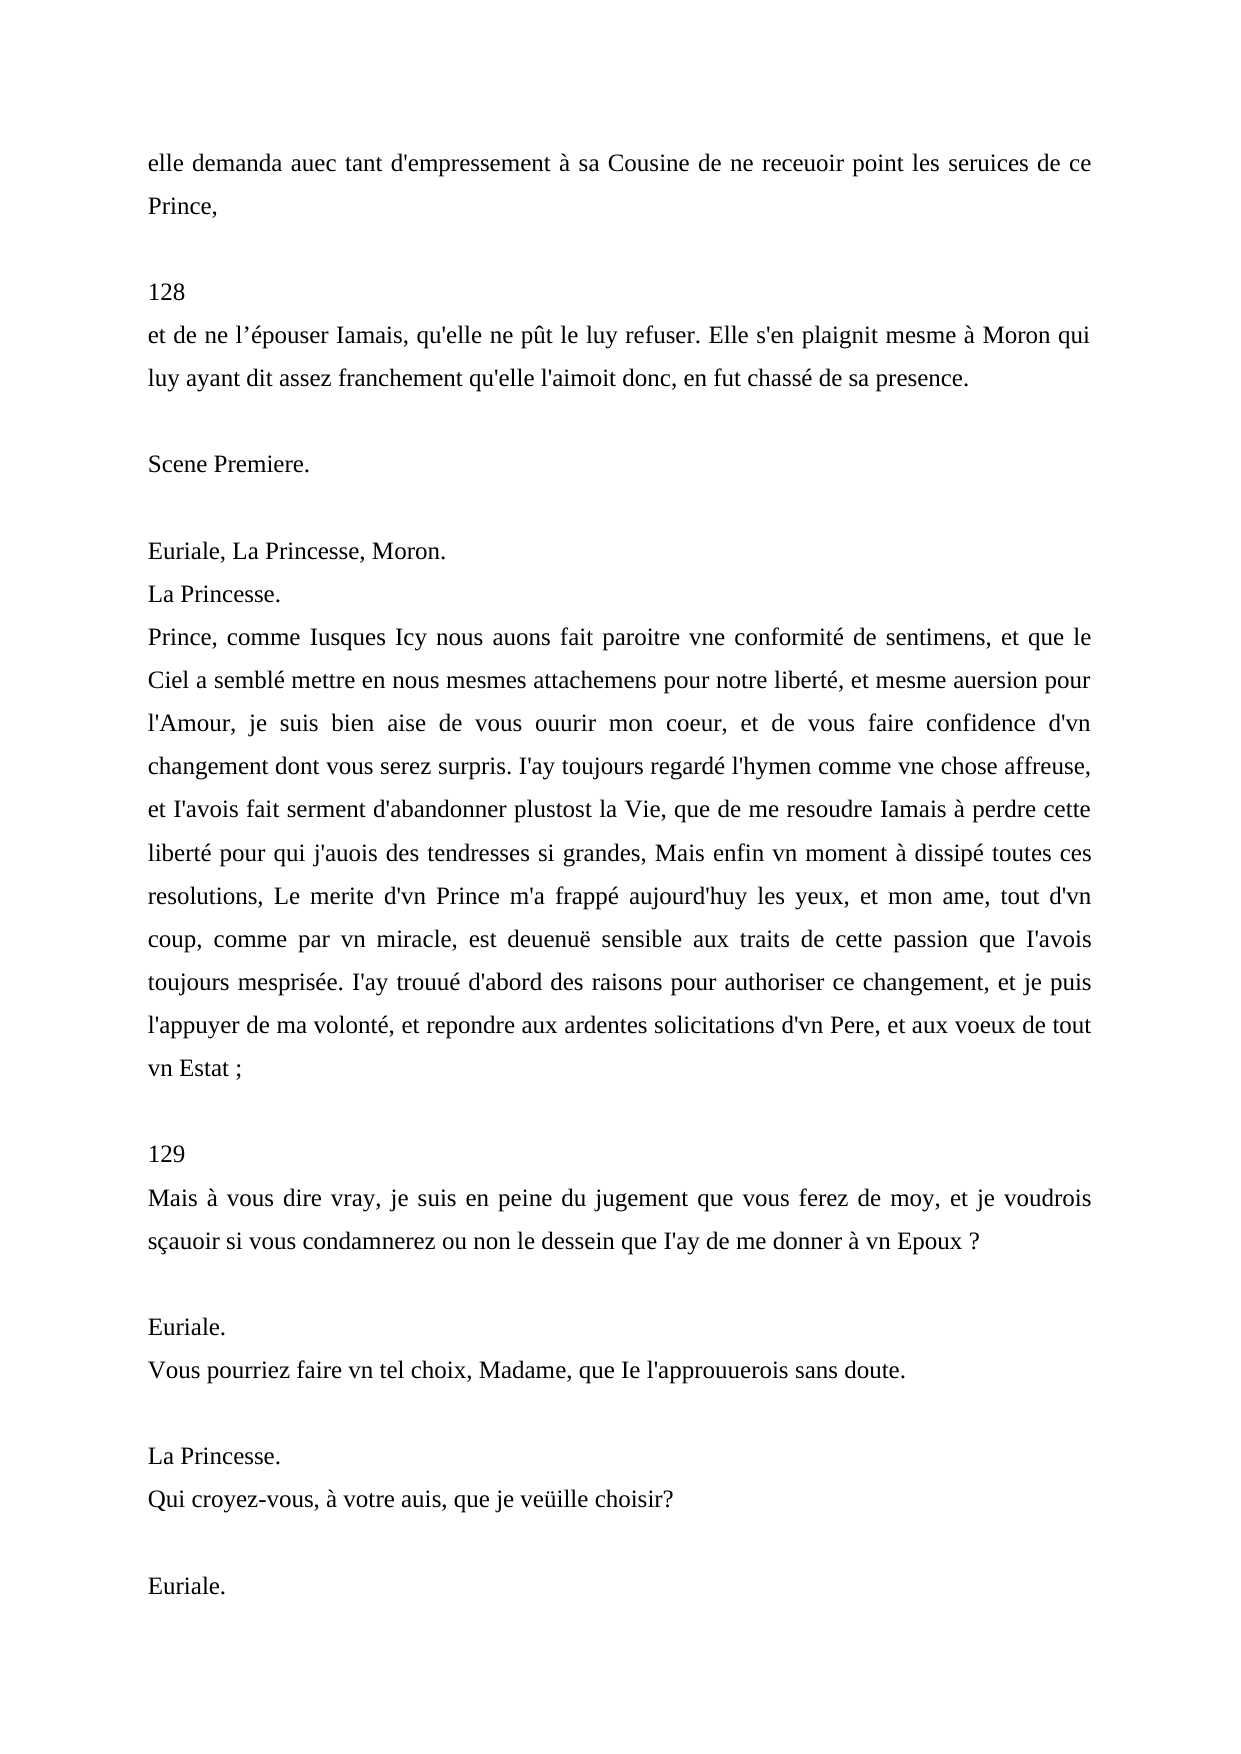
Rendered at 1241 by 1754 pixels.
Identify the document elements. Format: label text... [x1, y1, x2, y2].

text 128 [148, 277, 1093, 306]
text La Princesse. [148, 579, 1093, 608]
text Scene Premiere. [148, 449, 1093, 478]
text Euriale. [148, 1312, 1093, 1341]
text Mais à vous dire vray, je suis en peine du jugement que vous ferez de moy, et je voudrois sçauoir si vous condamnerez ou non le dessein que I'ay de me donner à vn Epoux ? [148, 1183, 1093, 1254]
text elle demanda auec tant d'empressement à sa Cousine de ne receuoir point les seruices de ce Prince, [148, 148, 1093, 219]
text Vous pourriez faire vn tel choix, Madame, que Ie l'approuuerois sans doute. [148, 1355, 1093, 1384]
text Qui croyez-vous, à votre auis, que je veüille choisir? [148, 1484, 1093, 1513]
text La Princesse. [148, 1441, 1093, 1470]
text Euriale. [148, 1571, 1093, 1599]
text 129 [148, 1139, 1093, 1168]
text Euriale, La Princesse, Moron. [148, 536, 1093, 564]
text Prince, comme Iusques Icy nous auons fait paroitre vne conformité de sentimens, et que le Ciel a semblé mettre en nous mesmes attachemens pour notre liberté, et mesme auersion pour l'Amour, je suis bien aise de vous ouurir mon coeur, et de vous faire confidence d'vn changement dont vous serez surpris. I'ay toujours regardé l'hymen comme vne chose affreuse, et I'avois fait serment d'abandonner plustost la Vie, que de me resoudre Iamais à perdre cette liberté pour qui j'auois des tendresses si grandes, Mais enfin vn moment à dissipé toutes ces resolutions, Le merite d'vn Prince m'a frappé aujourd'huy les yeux, et mon ame, tout d'vn coup, comme par vn miracle, est deuenuë sensible aux traits de cette passion que I'avois toujours mesprisée. I'ay trouué d'abord des raisons pour authoriser ce changement, et je puis l'appuyer de ma volonté, et repondre aux ardentes solicitations d'vn Pere, et aux voeux de tout vn Estat ; [148, 622, 1093, 1082]
text et de ne l’épouser Iamais, qu'elle ne pût le luy refuser. Elle s'en plaignit mesme à Moron qui luy ayant dit assez franchement qu'elle l'aimoit donc, en fut chassé de sa presence. [148, 320, 1093, 392]
